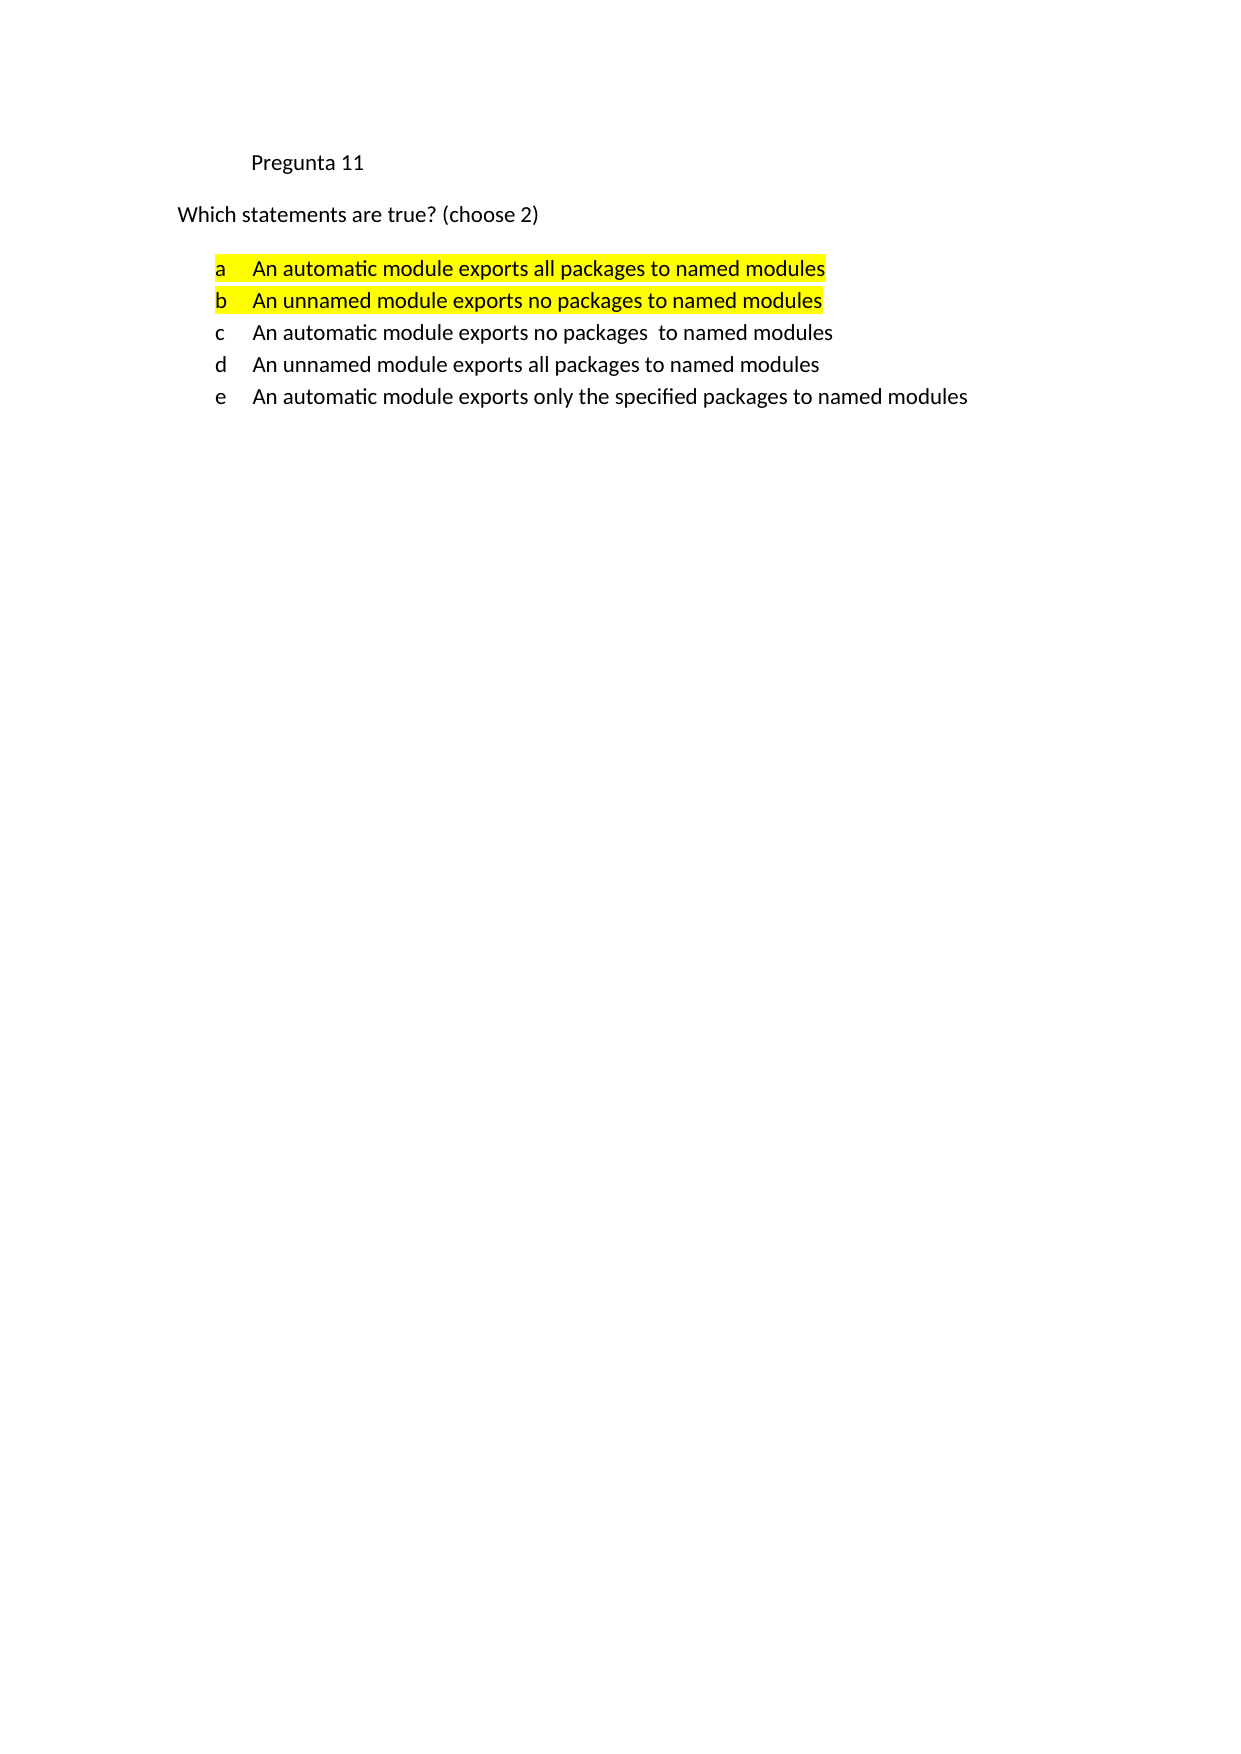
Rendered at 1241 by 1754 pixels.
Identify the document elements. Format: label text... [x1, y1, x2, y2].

text Which statements are true? (choose 2) [177, 201, 1063, 229]
list An automatic module exports all packages to named modules [215, 254, 1063, 282]
list An unnamed module exports no packages to named modules [215, 286, 1063, 314]
list An unnamed module exports all packages to named modules [215, 350, 1063, 378]
list An automatic module exports no packages to named modules [215, 318, 1063, 346]
list An automatic module exports only the specified packages to named modules [215, 382, 1063, 410]
text Pregunta 11 [177, 148, 1063, 176]
